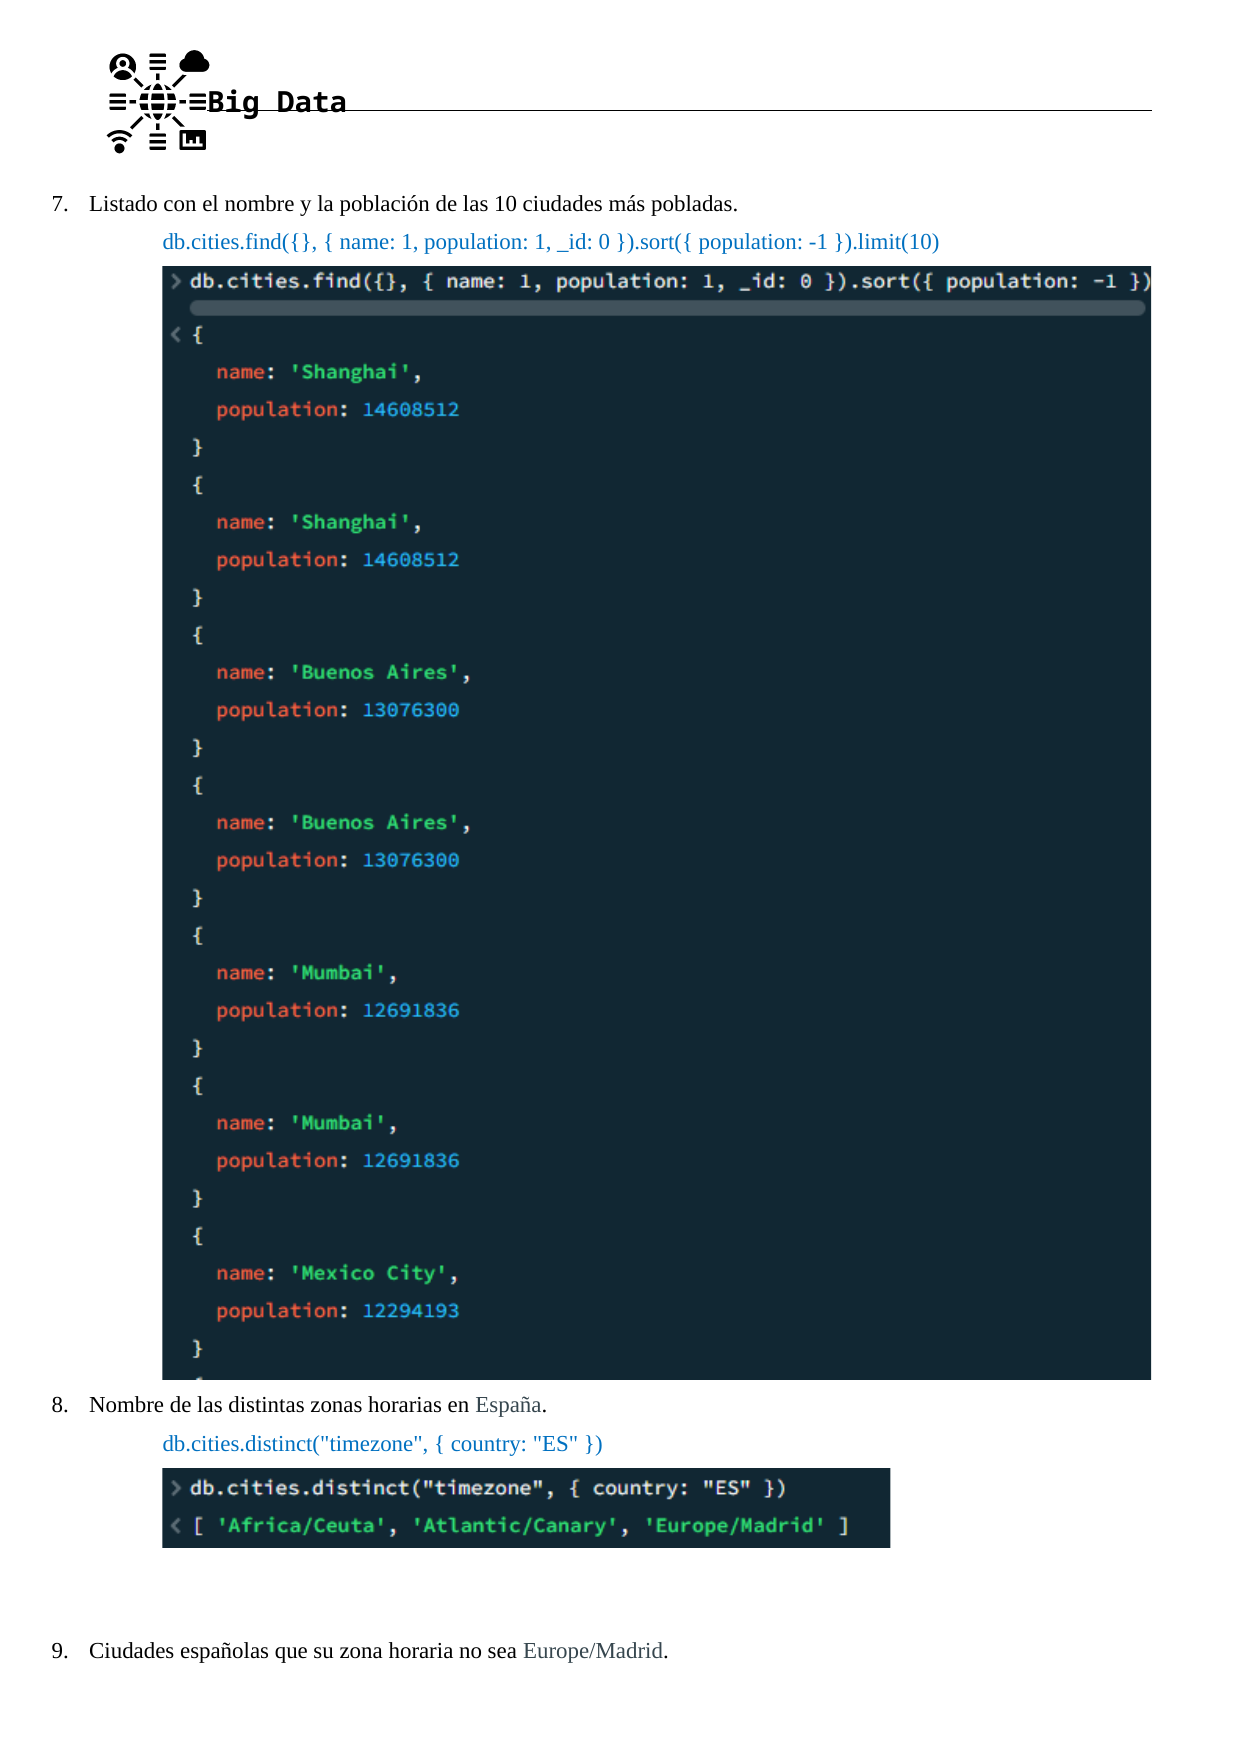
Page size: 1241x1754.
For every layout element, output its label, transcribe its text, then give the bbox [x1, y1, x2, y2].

list Nombre de las distintas zonas horarias en España. [51, 1391, 1141, 1418]
list Listado con el nombre y la población de las 10 ciudades más pobladas. [51, 190, 1141, 216]
text db.cities.find({}, { name: 1, population: 1, _id: 0 }).sort({ population: -1 }).limit(10) [162, 228, 1141, 254]
list Ciudades españolas que su zona horaria no sea Europe/Madrid. [51, 1637, 1141, 1663]
text db.cities.distinct("timezone", { country: "ES" }) [162, 1430, 1141, 1456]
